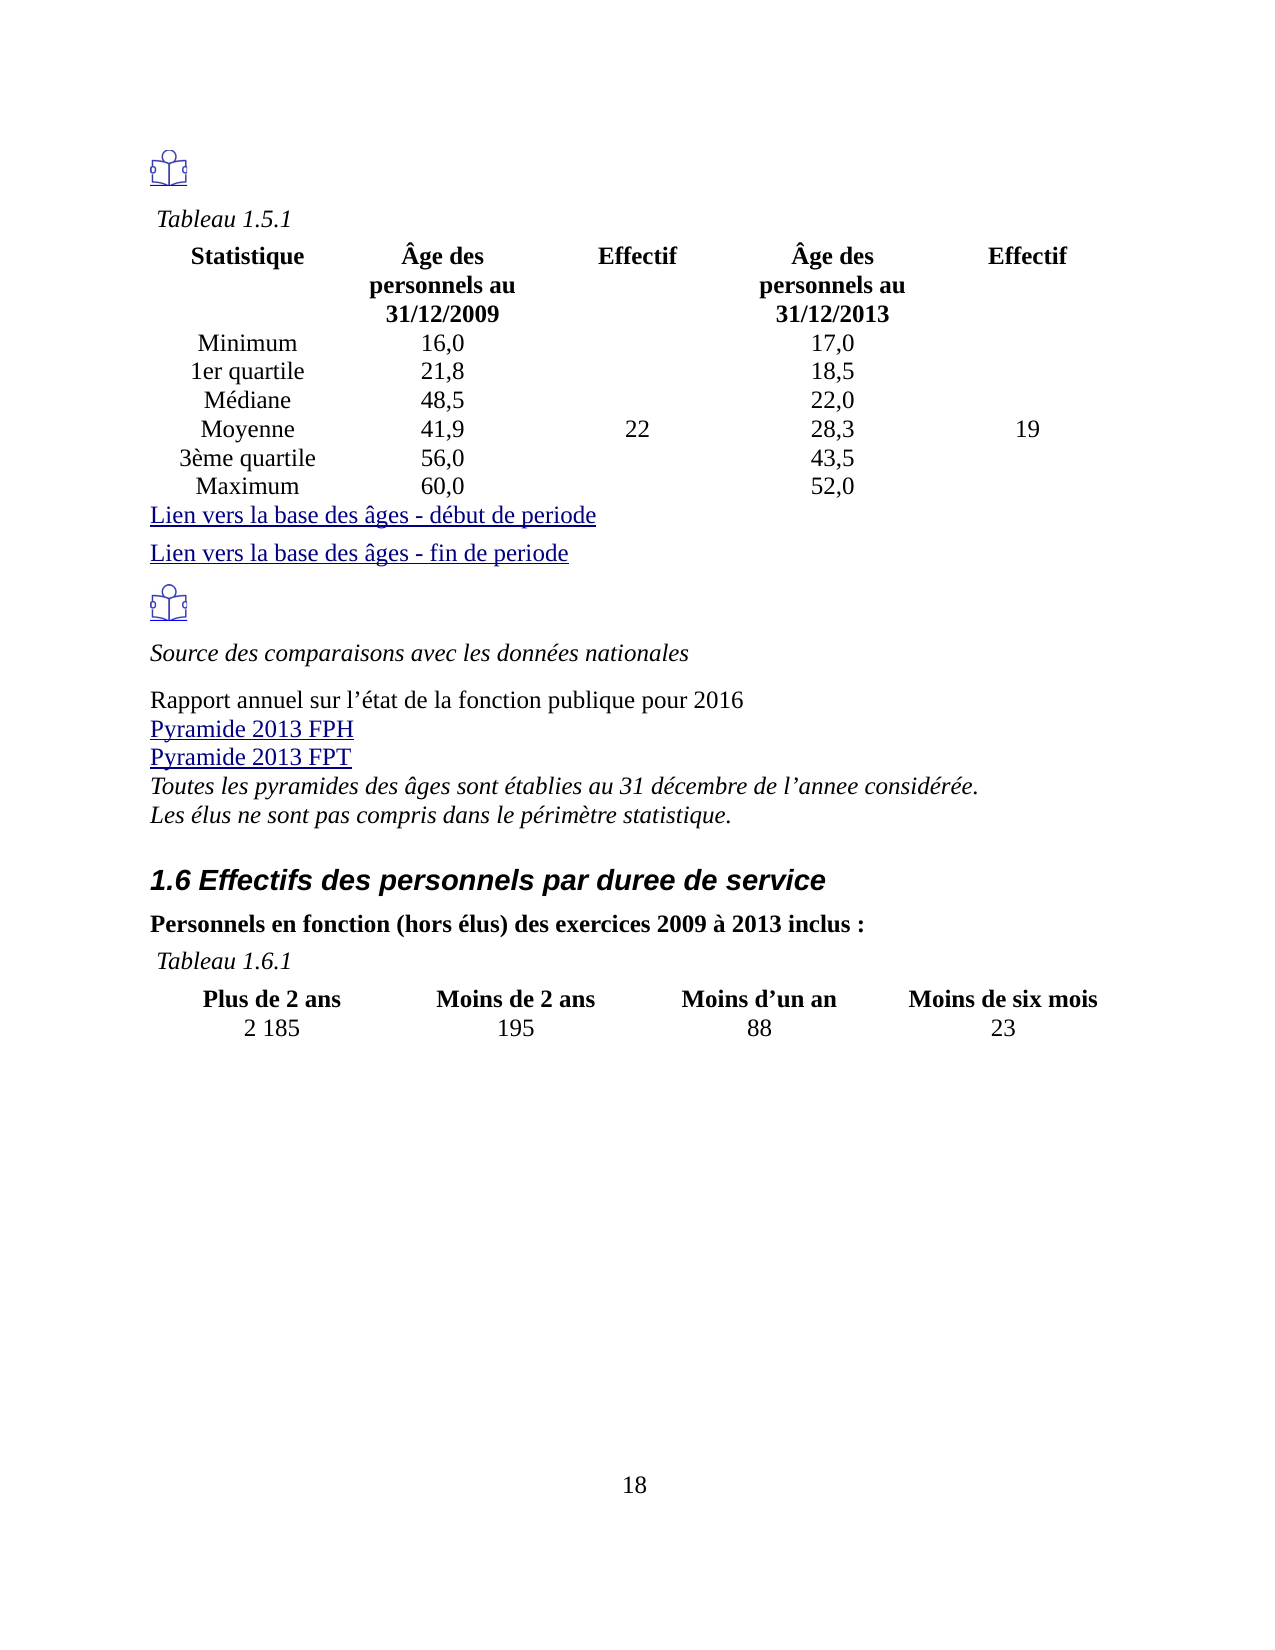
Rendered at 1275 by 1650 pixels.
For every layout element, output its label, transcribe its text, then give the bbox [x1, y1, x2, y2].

table_cell 22 [540, 414, 735, 443]
table_header Âge des personnels au 31/12/2013 [735, 241, 930, 328]
table_cell 17,0 [735, 328, 930, 356]
table_cell 56,0 [345, 443, 540, 471]
table_cell Minimum [150, 328, 345, 356]
table_header Effectif [930, 241, 1125, 328]
table_cell 41,9 [345, 414, 540, 443]
table_header Plus de 2 ans [150, 984, 394, 1013]
table_cell 23 [881, 1013, 1125, 1042]
table_cell [930, 443, 1125, 471]
picture [150, 584, 188, 621]
text Tableau 1.5.1 [150, 204, 1125, 232]
table_cell [540, 356, 735, 385]
table_cell Moyenne [150, 414, 345, 443]
subtitle 1.6 Effectifs des personnels par duree de service [150, 863, 1125, 896]
table_header Âge des personnels au 31/12/2009 [345, 241, 540, 328]
table_cell 48,5 [345, 385, 540, 414]
table_cell 21,8 [345, 356, 540, 385]
table_cell 60,0 [345, 471, 540, 500]
text Lien vers la base des âges - fin de periode [150, 538, 1125, 567]
table_cell [930, 385, 1125, 414]
table_cell [540, 385, 735, 414]
table_cell Maximum [150, 471, 345, 500]
text Personnels en fonction (hors élus) des exercices 2009 à 2013 inclus : [150, 909, 1125, 937]
table_header Moins de 2 ans [394, 984, 637, 1013]
text Tableau 1.6.1 [150, 946, 1125, 975]
table_header Statistique [150, 241, 345, 328]
text Source des comparaisons avec les données nationales [150, 638, 1125, 667]
table_cell 195 [394, 1013, 637, 1042]
table_cell [540, 443, 735, 471]
table_cell [930, 328, 1125, 356]
text Rapport annuel sur l’état de la fonction publique pour 2016 Pyramide 2013 FPH Pyramide 2013 FPT Toutes les pyramides des âges sont établies au 31 décembre de l’annee considérée. Les élus ne sont pas compris dans le périmètre statistique. [150, 685, 1125, 829]
table_header Moins d’un an [638, 984, 881, 1013]
table_header Moins de six mois [881, 984, 1125, 1013]
table_cell 22,0 [735, 385, 930, 414]
text Lien vers la base des âges - début de periode [150, 500, 1125, 529]
table_cell [930, 356, 1125, 385]
table_cell 19 [930, 414, 1125, 443]
table_cell 16,0 [345, 328, 540, 356]
table_cell [930, 471, 1125, 500]
table_cell 28,3 [735, 414, 930, 443]
table_cell 43,5 [735, 443, 930, 471]
table_cell 3ème quartile [150, 443, 345, 471]
table_cell 52,0 [735, 471, 930, 500]
table_cell 1er quartile [150, 356, 345, 385]
table_cell 2 185 [150, 1013, 394, 1042]
table_cell 18,5 [735, 356, 930, 385]
table_cell 88 [638, 1013, 881, 1042]
table_cell [540, 328, 735, 356]
table_header Effectif [540, 241, 735, 328]
table_cell [540, 471, 735, 500]
table_cell Médiane [150, 385, 345, 414]
picture [150, 150, 188, 186]
